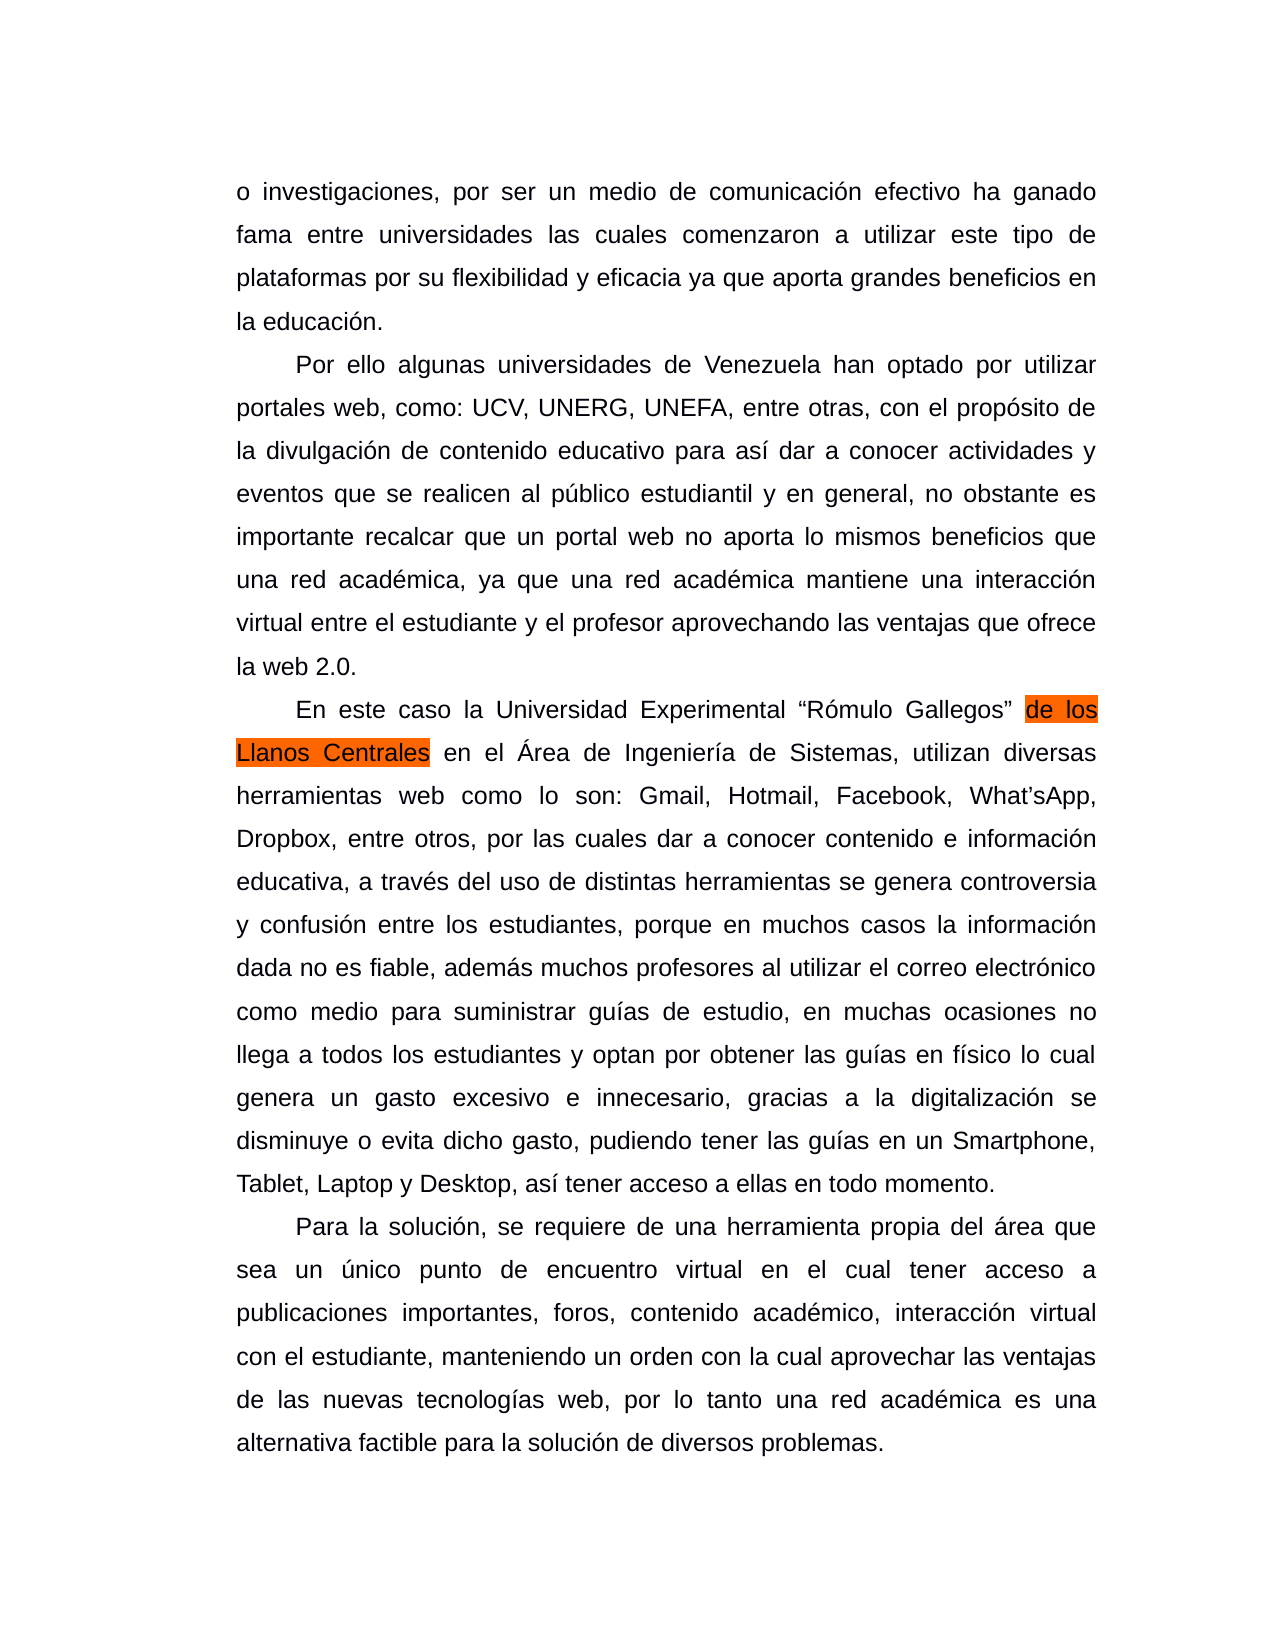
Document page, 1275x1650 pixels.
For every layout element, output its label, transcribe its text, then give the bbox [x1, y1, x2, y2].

text En este caso la Universidad Experimental “Rómulo Gallegos” de los Llanos Centrales en el Área de Ingeniería de Sistemas, utilizan diversas herramientas web como lo son: Gmail, Hotmail, Facebook, What’sApp, Dropbox, entre otros, por las cuales dar a conocer contenido e información educativa, a través del uso de distintas herramientas se genera controversia y confusión entre los estudiantes, porque en muchos casos la información dada no es fiable, además muchos profesores al utilizar el correo electrónico como medio para suministrar guías de estudio, en muchas ocasiones no llega a todos los estudiantes y optan por obtener las guías en físico lo cual genera un gasto excesivo e innecesario, gracias a la digitalización se disminuye o evita dicho gasto, pudiendo tener las guías en un Smartphone, Tablet, Laptop y Desktop, así tener acceso a ellas en todo momento. [236, 695, 1098, 1198]
text Por ello algunas universidades de Venezuela han optado por utilizar portales web, como: UCV, UNERG, UNEFA, entre otras, con el propósito de la divulgación de contenido educativo para así dar a conocer actividades y eventos que se realicen al público estudiantil y en general, no obstante es importante recalcar que un portal web no aporta lo mismos beneficios que una red académica, ya que una red académica mantiene una interacción virtual entre el estudiante y el profesor aprovechando las ventajas que ofrece la web 2.0. [236, 350, 1098, 680]
text Para la solución, se requiere de una herramienta propia del área que sea un único punto de encuentro virtual en el cual tener acceso a publicaciones importantes, foros, contenido académico, interacción virtual con el estudiante, manteniendo un orden con la cual aprovechar las ventajas de las nuevas tecnologías web, por lo tanto una red académica es una alternativa factible para la solución de diversos problemas. [236, 1212, 1098, 1457]
text o investigaciones, por ser un medio de comunicación efectivo ha ganado fama entre universidades las cuales comenzaron a utilizar este tipo de plataformas por su flexibilidad y eficacia ya que aporta grandes beneficios en la educación. [236, 177, 1098, 335]
